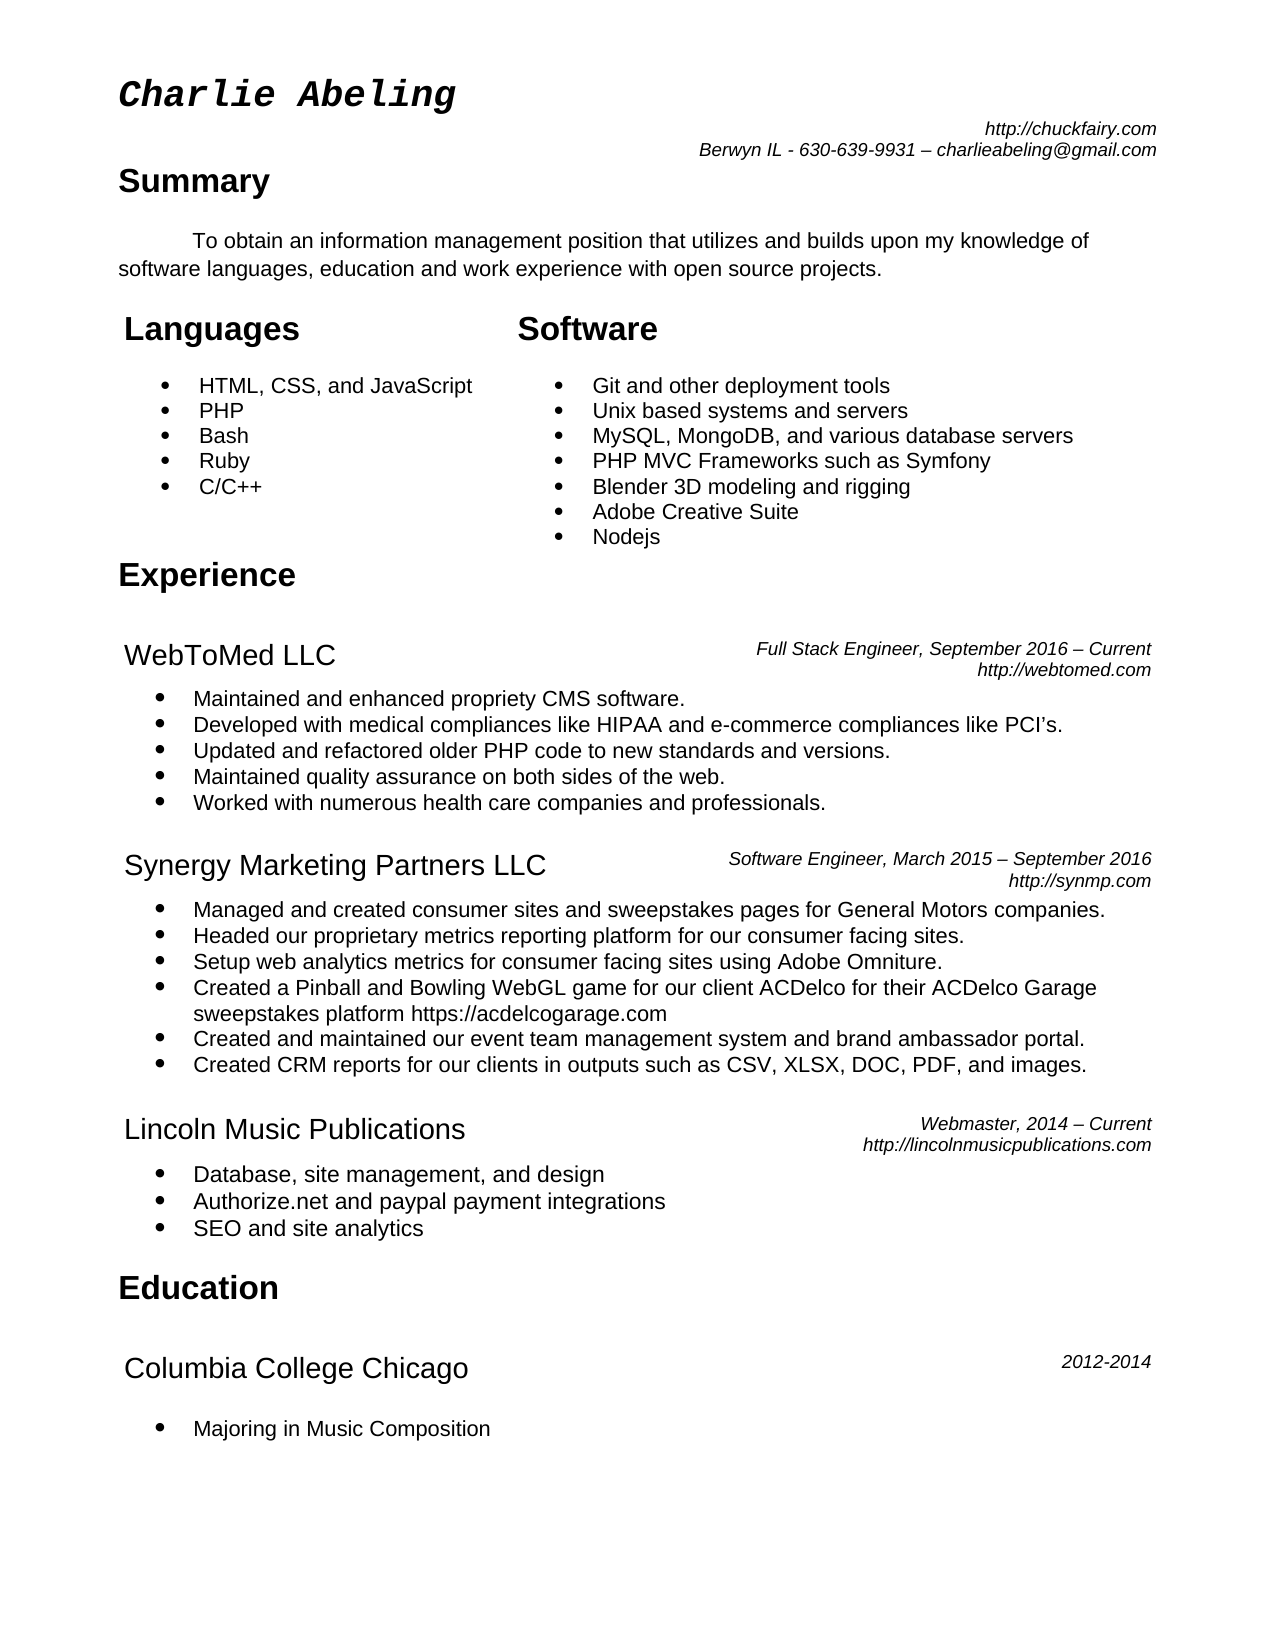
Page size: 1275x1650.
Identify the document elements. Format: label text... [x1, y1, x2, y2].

list Updated and refactored older PHP code to new standards and versions. [156, 738, 1157, 764]
list Developed with medical compliances like HIPAA and e-commerce compliances like PCI’s. [156, 712, 1157, 738]
text Experience [118, 555, 1157, 593]
table_header Languages HTML, CSS, and JavaScript PHP Bash Ruby C/C++ [118, 303, 511, 555]
text http://chuckfairy.com [118, 117, 1157, 139]
text To obtain an information management position that utilizes and builds upon my knowledge of software languages, education and work experience with open source projects. [118, 228, 1157, 282]
list Managed and created consumer sites and sweepstakes pages for General Motors companies. [156, 897, 1157, 923]
text Berwyn IL - 630-639-9931 – charlieabeling@gmail.com [118, 139, 1157, 161]
list Worked with numerous health care companies and professionals. [156, 790, 1157, 816]
list Created CRM reports for our clients in outputs such as CSV, XLSX, DOC, PDF, and images. [156, 1052, 1157, 1078]
table_header Webmaster, 2014 – Current http://lincolnmusicpublications.com [596, 1107, 1157, 1161]
list SEO and site analytics [156, 1215, 1157, 1242]
list Setup web analytics metrics for consumer facing sites using Adobe Omniture. [156, 949, 1157, 975]
text Education [118, 1268, 1157, 1307]
table_header 2012-2014 [638, 1345, 1157, 1390]
table_header Full Stack Engineer, September 2016 – Current http://webtomed.com [638, 632, 1157, 686]
list Majoring in Music Composition [156, 1416, 1157, 1442]
list Created and maintained our event team management system and brand ambassador portal. [156, 1026, 1157, 1052]
table_header Software Engineer, March 2015 – September 2016 http://synmp.com [596, 843, 1157, 897]
list Created a Pinball and Bowling WebGL game for our client ACDelco for their ACDelco Garage sweepstakes platform https://acdelcogarage.com [156, 975, 1157, 1026]
table_header Columbia College Chicago [118, 1345, 637, 1390]
list Maintained and enhanced propriety CMS software. [156, 686, 1157, 712]
list Maintained quality assurance on both sides of the web. [156, 764, 1157, 790]
list Headed our proprietary metrics reporting platform for our consumer facing sites. [156, 923, 1157, 949]
table_header Synergy Marketing Partners LLC [118, 843, 596, 897]
list Database, site management, and design [156, 1161, 1157, 1188]
table_header WebToMed LLC [118, 632, 637, 686]
list Authorize.net and paypal payment integrations [156, 1188, 1157, 1215]
table_header Software Git and other deployment tools Unix based systems and servers MySQL, MongoDB, and various database servers PHP MVC Frameworks such as Symfony Blender 3D modeling and rigging Adobe Creative Suite Nodejs [511, 303, 1157, 555]
table_header Lincoln Music Publications [118, 1107, 596, 1161]
text Summary [118, 161, 1157, 199]
text Charlie Abeling [118, 75, 1157, 117]
